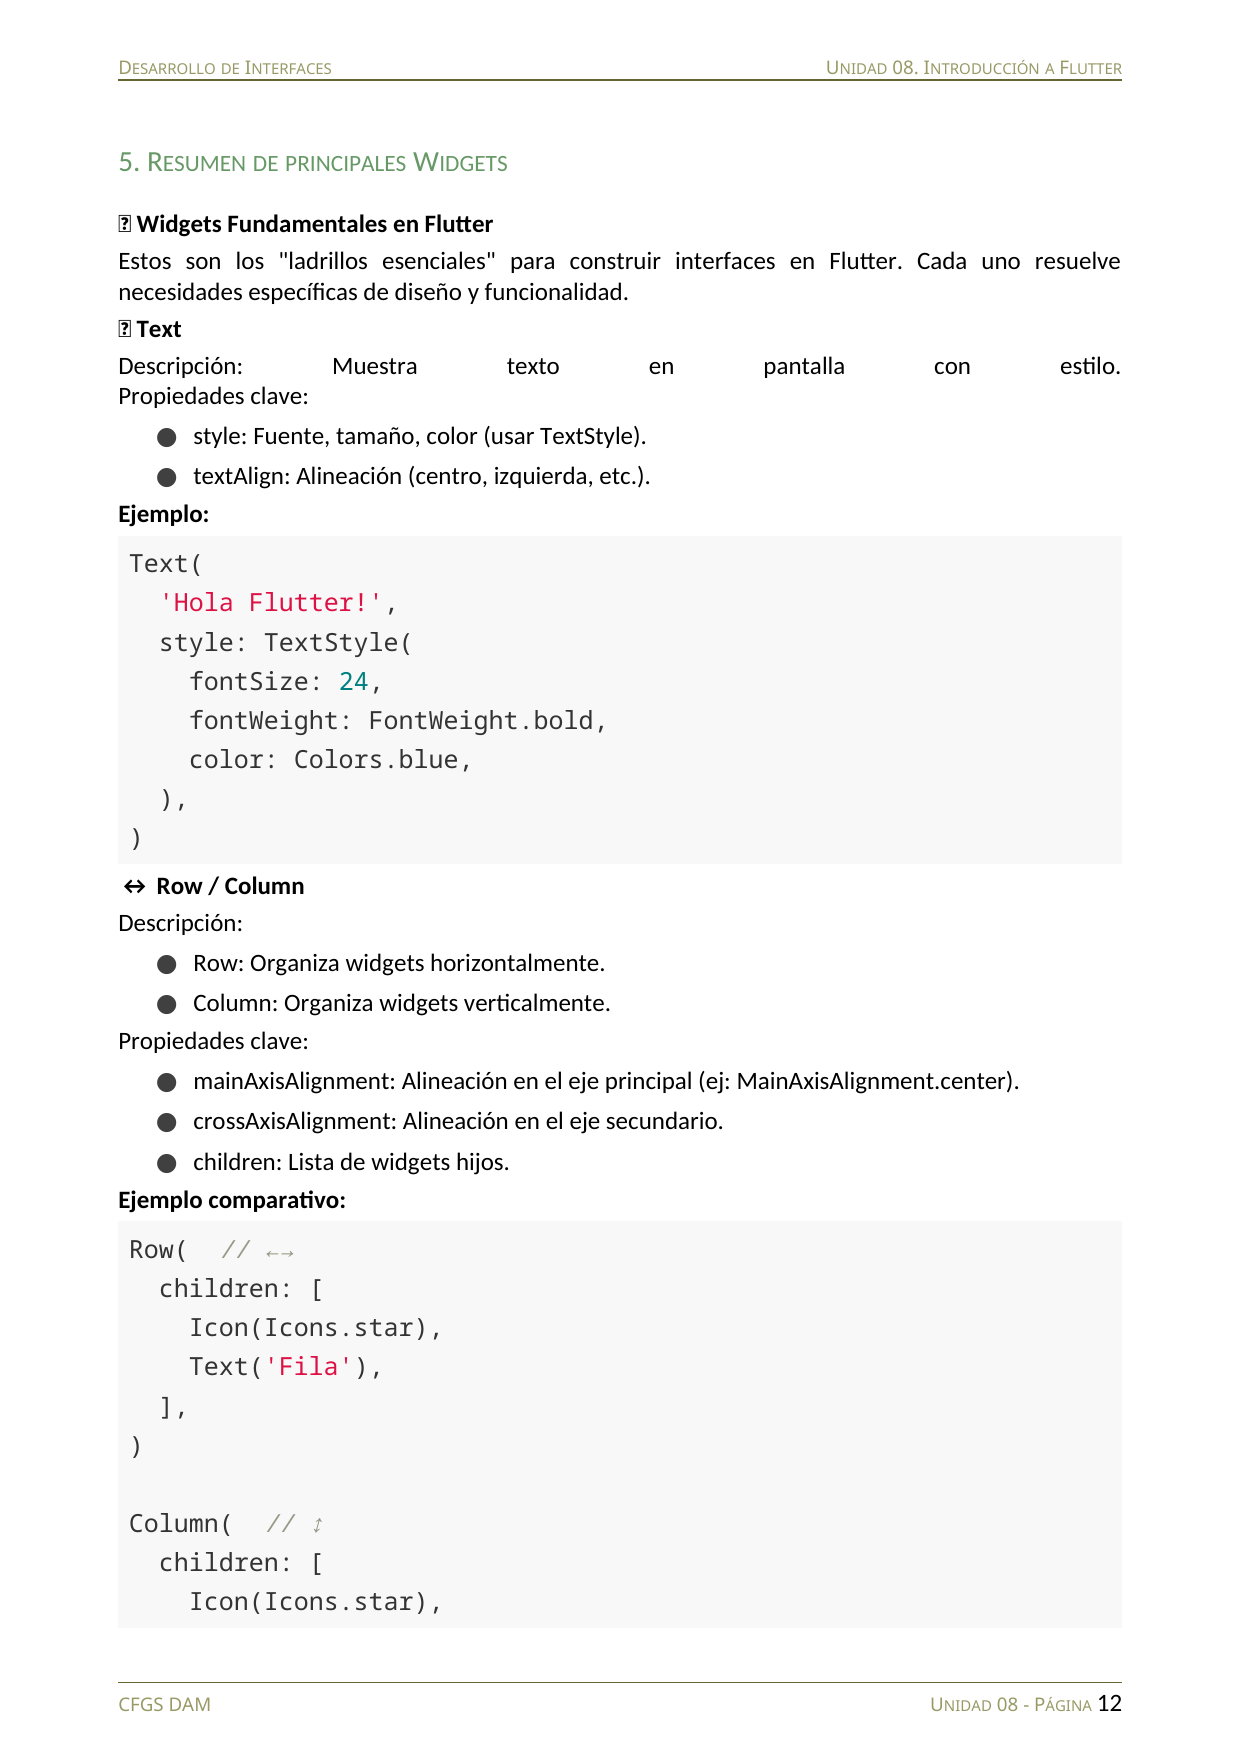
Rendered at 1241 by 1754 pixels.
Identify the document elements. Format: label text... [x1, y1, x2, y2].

text Propiedades clave: [118, 1026, 1122, 1056]
list Row: Organiza widgets horizontalmente. [156, 944, 1122, 978]
text Descripción: Muestra texto en pantalla con estilo. Propiedades clave: [118, 350, 1122, 411]
text Ejemplo comparativo: [118, 1184, 1122, 1214]
list textAlign: Alineación (centro, izquierda, etc.). [156, 458, 1122, 492]
list mainAxisAlignment: Alineación en el eje principal (ej: MainAxisAlignment.center). [156, 1062, 1122, 1097]
subtitle 5. Resumen de principales Widgets [118, 143, 1122, 178]
table_header Row( // ←→ children: [ Icon(Icons.star), Text('Fila'), ], ) Column( // ↕️ children: [ Icon(Icons.star), [118, 1221, 1122, 1628]
text 📝 Text [118, 313, 1122, 343]
text Descripción: [118, 907, 1122, 938]
list Column: Organiza widgets verticalmente. [156, 985, 1122, 1019]
list style: Fuente, tamaño, color (usar TextStyle). [156, 417, 1122, 452]
text Estos son los "ladrillos esenciales" para construir interfaces en Flutter. Cada uno resuelve necesidades específicas de diseño y funcionalidad. [118, 246, 1122, 307]
list crossAxisAlignment: Alineación en el eje secundario. [156, 1103, 1122, 1137]
text Ejemplo: [118, 498, 1122, 529]
text ↔️ Row / Column [118, 871, 1122, 901]
text 🧱 Widgets Fundamentales en Flutter [118, 208, 1122, 239]
list children: Lista de widgets hijos. [156, 1143, 1122, 1178]
table_header Text( 'Hola Flutter!', style: TextStyle( fontSize: 24, fontWeight: FontWeight.bold, color: Colors.blue, ), ) [118, 536, 1122, 864]
